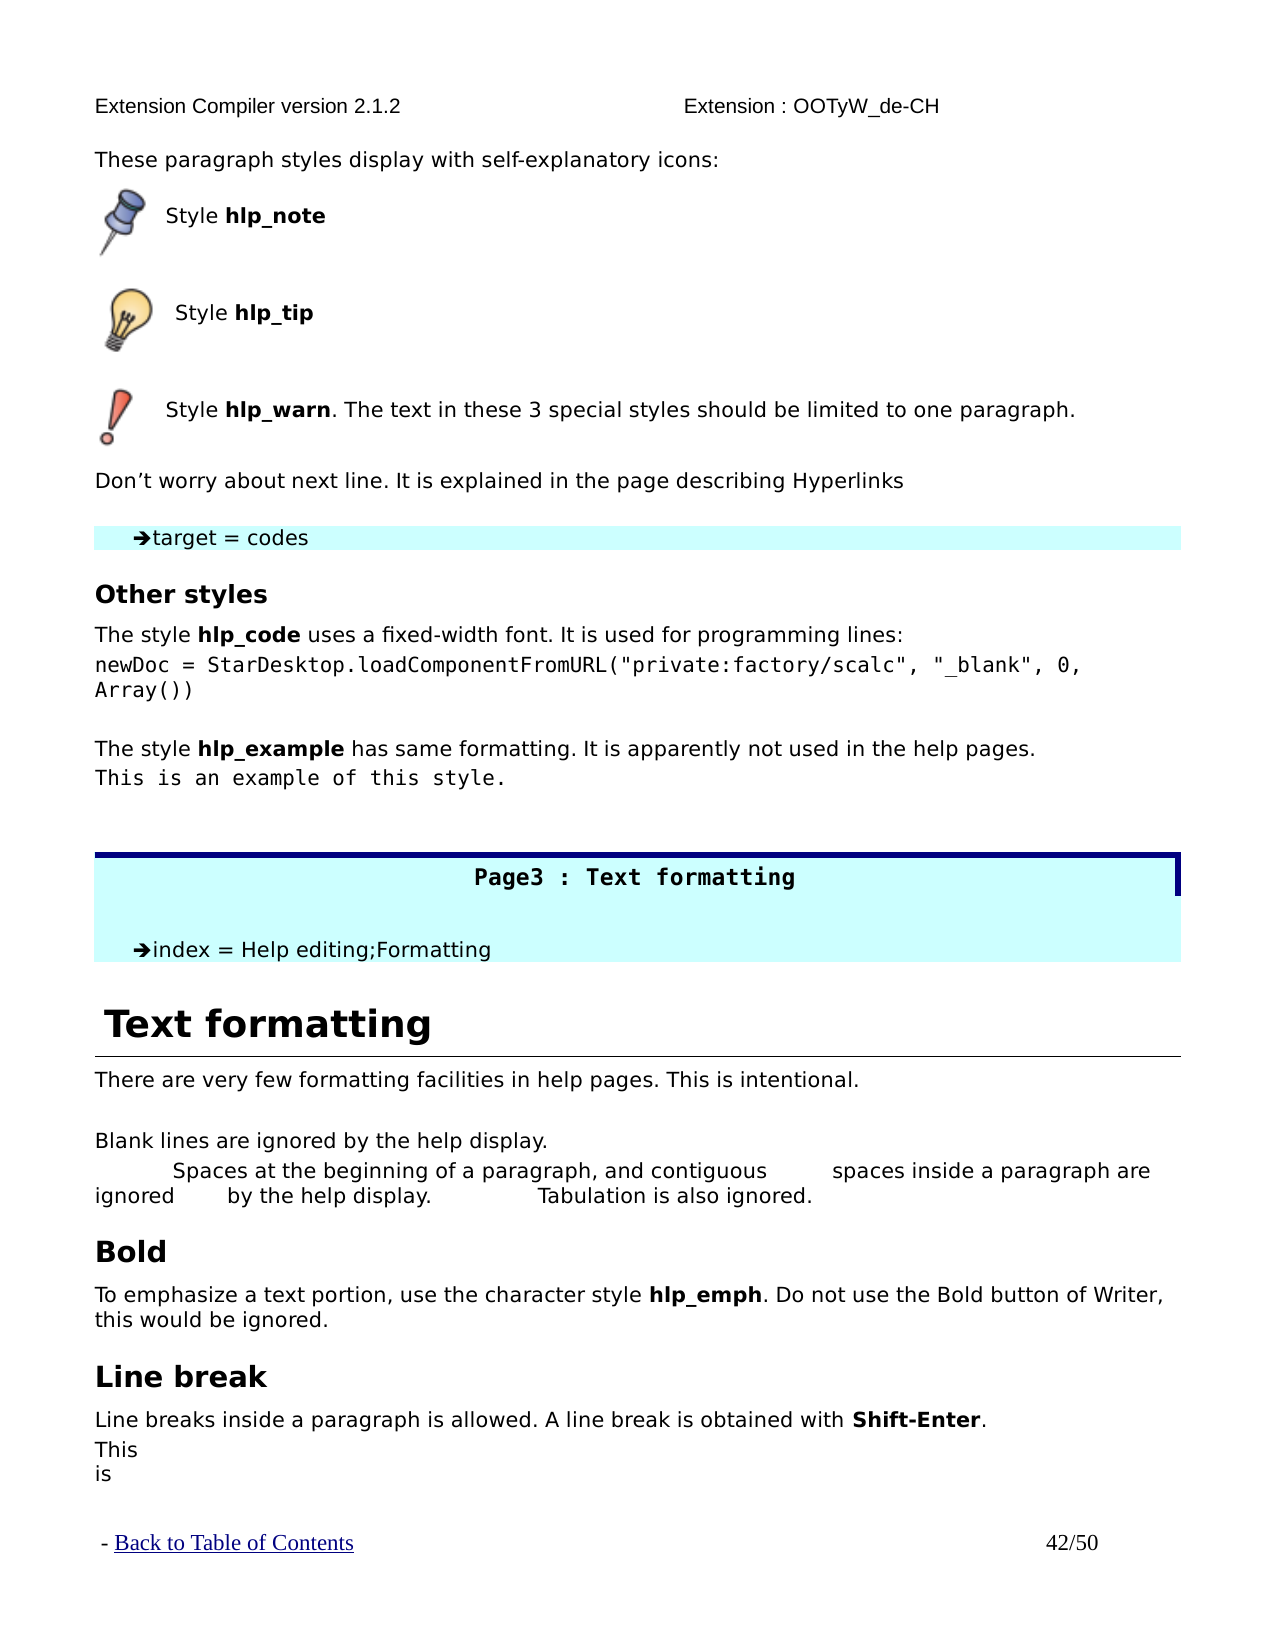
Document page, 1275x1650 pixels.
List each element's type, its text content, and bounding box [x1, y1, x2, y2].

text Text formatting [94, 993, 1181, 1056]
text Line break [94, 1360, 1181, 1394]
text Page3 : Text formatting [94, 853, 1175, 896]
picture [95, 187, 151, 259]
text To emphasize a text portion, use the character style hlp_emph. Do not use the Bold button of Writer, this would be ignored. [94, 1283, 1181, 1332]
text Line breaks inside a paragraph is allowed. A line break is obtained with Shift-Enter. [94, 1407, 1181, 1432]
list Style hlp_tip [94, 283, 1181, 358]
text Don’t worry about next line. It is explained in the page describing Hyperlinks [94, 469, 1181, 493]
text Bold [94, 1236, 1181, 1270]
list Style hlp_note [151, 187, 1181, 259]
text Blank lines are ignored by the help display. [94, 1129, 1181, 1153]
list Style hlp_warn. The text in these 3 special styles should be limited to one paragraph. [94, 381, 1181, 454]
picture [95, 382, 138, 453]
text The style hlp_example has same formatting. It is apparently not used in the help pages. [94, 737, 1181, 761]
list index = Help editing;Formatting [94, 938, 1181, 962]
text This is [94, 1438, 1181, 1487]
picture [95, 284, 163, 357]
text These paragraph styles display with self-explanatory icons: [94, 147, 1181, 172]
text This is an example of this style. [94, 766, 1181, 791]
text newDoc = StarDesktop.loadComponentFromURL("private:factory/scalc", "_blank", 0, Array()) [94, 653, 1181, 702]
text Spaces at the beginning of a paragraph, and contiguous spaces inside a paragraph are ignored by the help display. Tabulation is also ignored. [94, 1159, 1181, 1208]
list target = codes [94, 526, 1181, 550]
text There are very few formatting facilities in help pages. This is intentional. [94, 1068, 1181, 1093]
text Other styles [94, 581, 1181, 610]
text The style hlp_code uses a fixed-width font. It is used for programming lines: [94, 623, 1181, 648]
